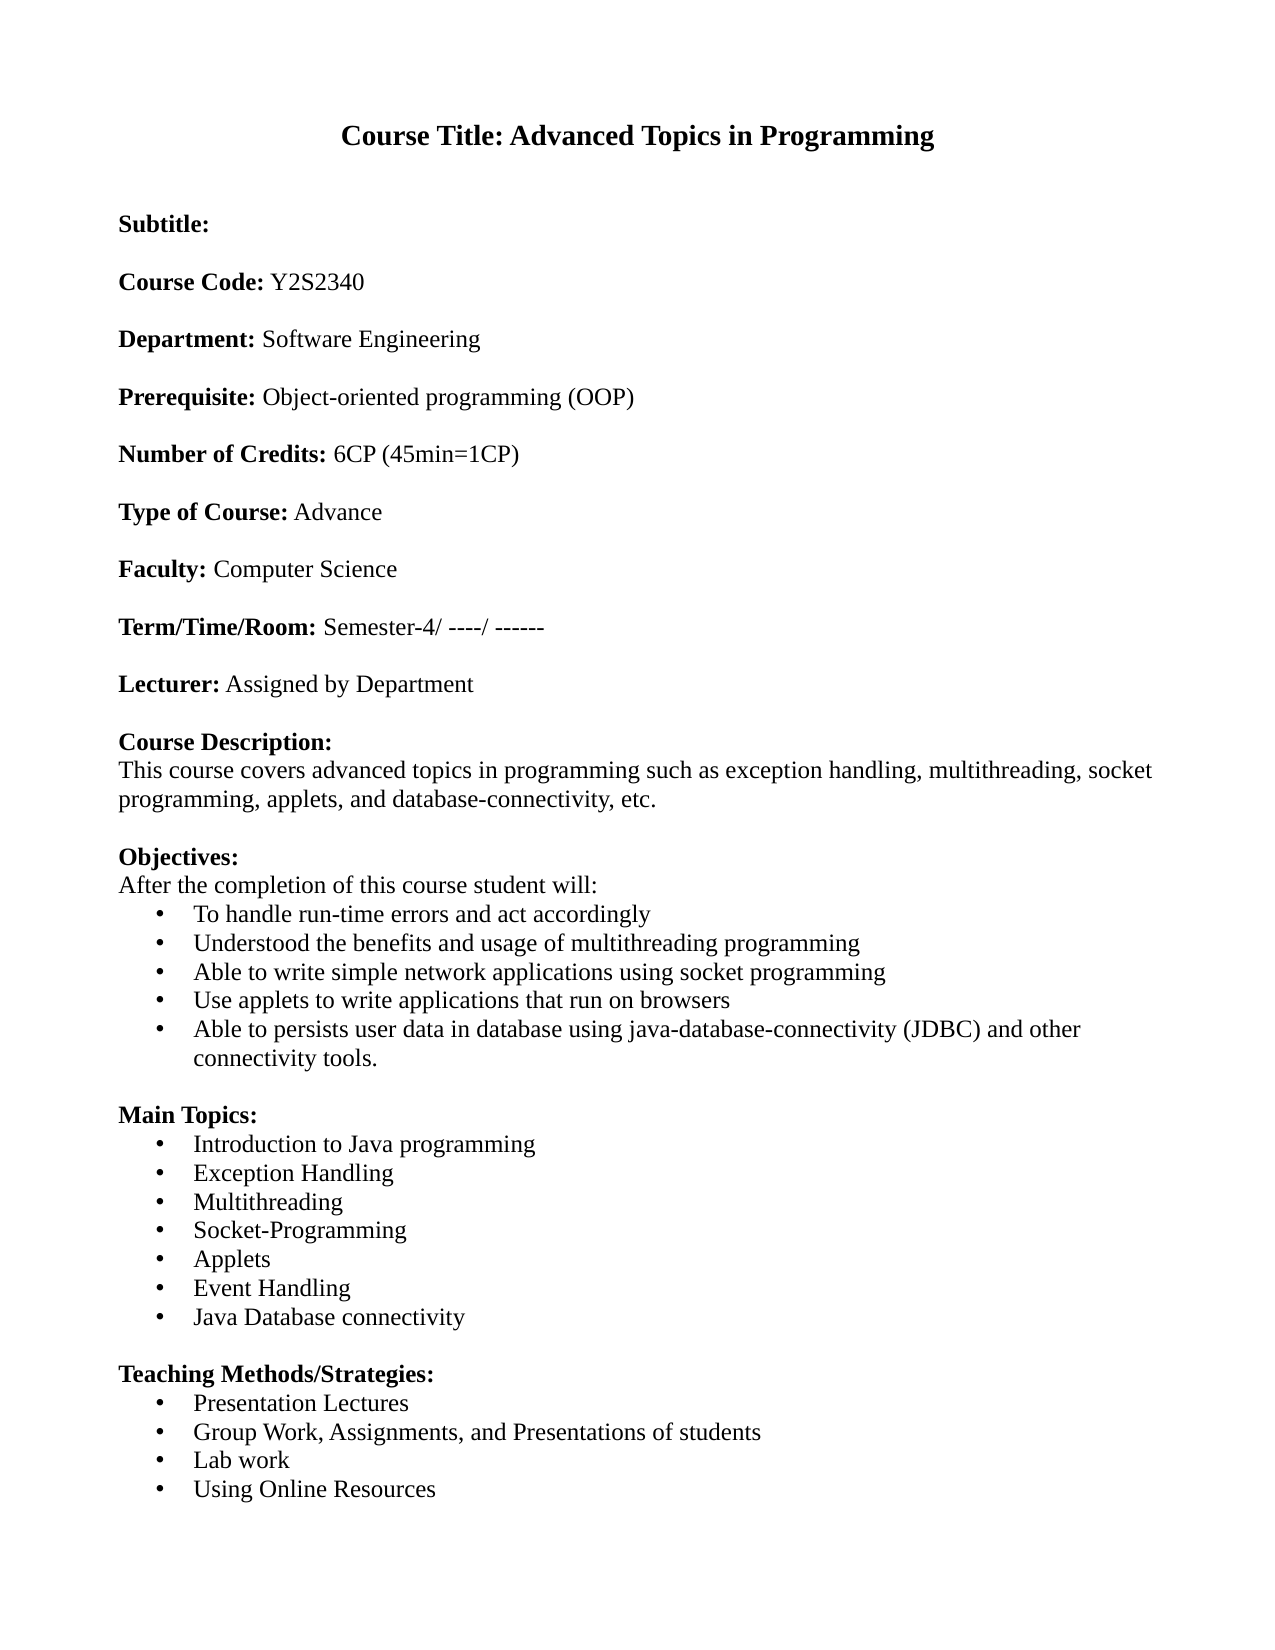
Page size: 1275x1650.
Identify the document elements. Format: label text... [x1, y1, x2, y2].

text After the completion of this course student will: [118, 870, 1157, 899]
text This course covers advanced topics in programming such as exception handling, multithreading, socket programming, applets, and database-connectivity, etc. [118, 755, 1157, 813]
text Lecturer: Assigned by Department [118, 669, 1157, 698]
text Number of Credits: 6CP (45min=1CP) [118, 439, 1157, 468]
text Term/Time/Room: Semester-4/ ----/ ------ [118, 612, 1157, 640]
list Presentation Lectures [156, 1388, 1157, 1417]
list To handle run-time errors and act accordingly [156, 899, 1157, 928]
list Lab work [156, 1445, 1157, 1474]
text Course Description: [118, 727, 1157, 755]
list Understood the benefits and usage of multithreading programming [156, 928, 1157, 957]
text Course Title: Advanced Topics in Programming [118, 118, 1157, 152]
list Introduction to Java programming [156, 1129, 1157, 1158]
list Java Database connectivity [156, 1302, 1157, 1330]
text Course Code: Y2S2340 [118, 267, 1157, 295]
text Subtitle: [118, 209, 1157, 238]
text Faculty: Computer Science [118, 554, 1157, 583]
list Group Work, Assignments, and Presentations of students [156, 1417, 1157, 1445]
text Teaching Methods/Strategies: [118, 1359, 1157, 1388]
text Main Topics: [118, 1100, 1157, 1129]
list Able to write simple network applications using socket programming [156, 957, 1157, 985]
list Exception Handling [156, 1158, 1157, 1187]
list Socket-Programming [156, 1215, 1157, 1244]
text Objectives: [118, 842, 1157, 870]
list Event Handling [156, 1273, 1157, 1302]
list Use applets to write applications that run on browsers [156, 985, 1157, 1014]
text Prerequisite: Object-oriented programming (OOP) [118, 382, 1157, 410]
text Type of Course: Advance [118, 497, 1157, 525]
list Able to persists user data in database using java-database-connectivity (JDBC) and other connectivity tools. [156, 1014, 1157, 1072]
text Department: Software Engineering [118, 324, 1157, 353]
list Using Online Resources [156, 1474, 1157, 1503]
list Multithreading [156, 1187, 1157, 1215]
list Applets [156, 1244, 1157, 1273]
